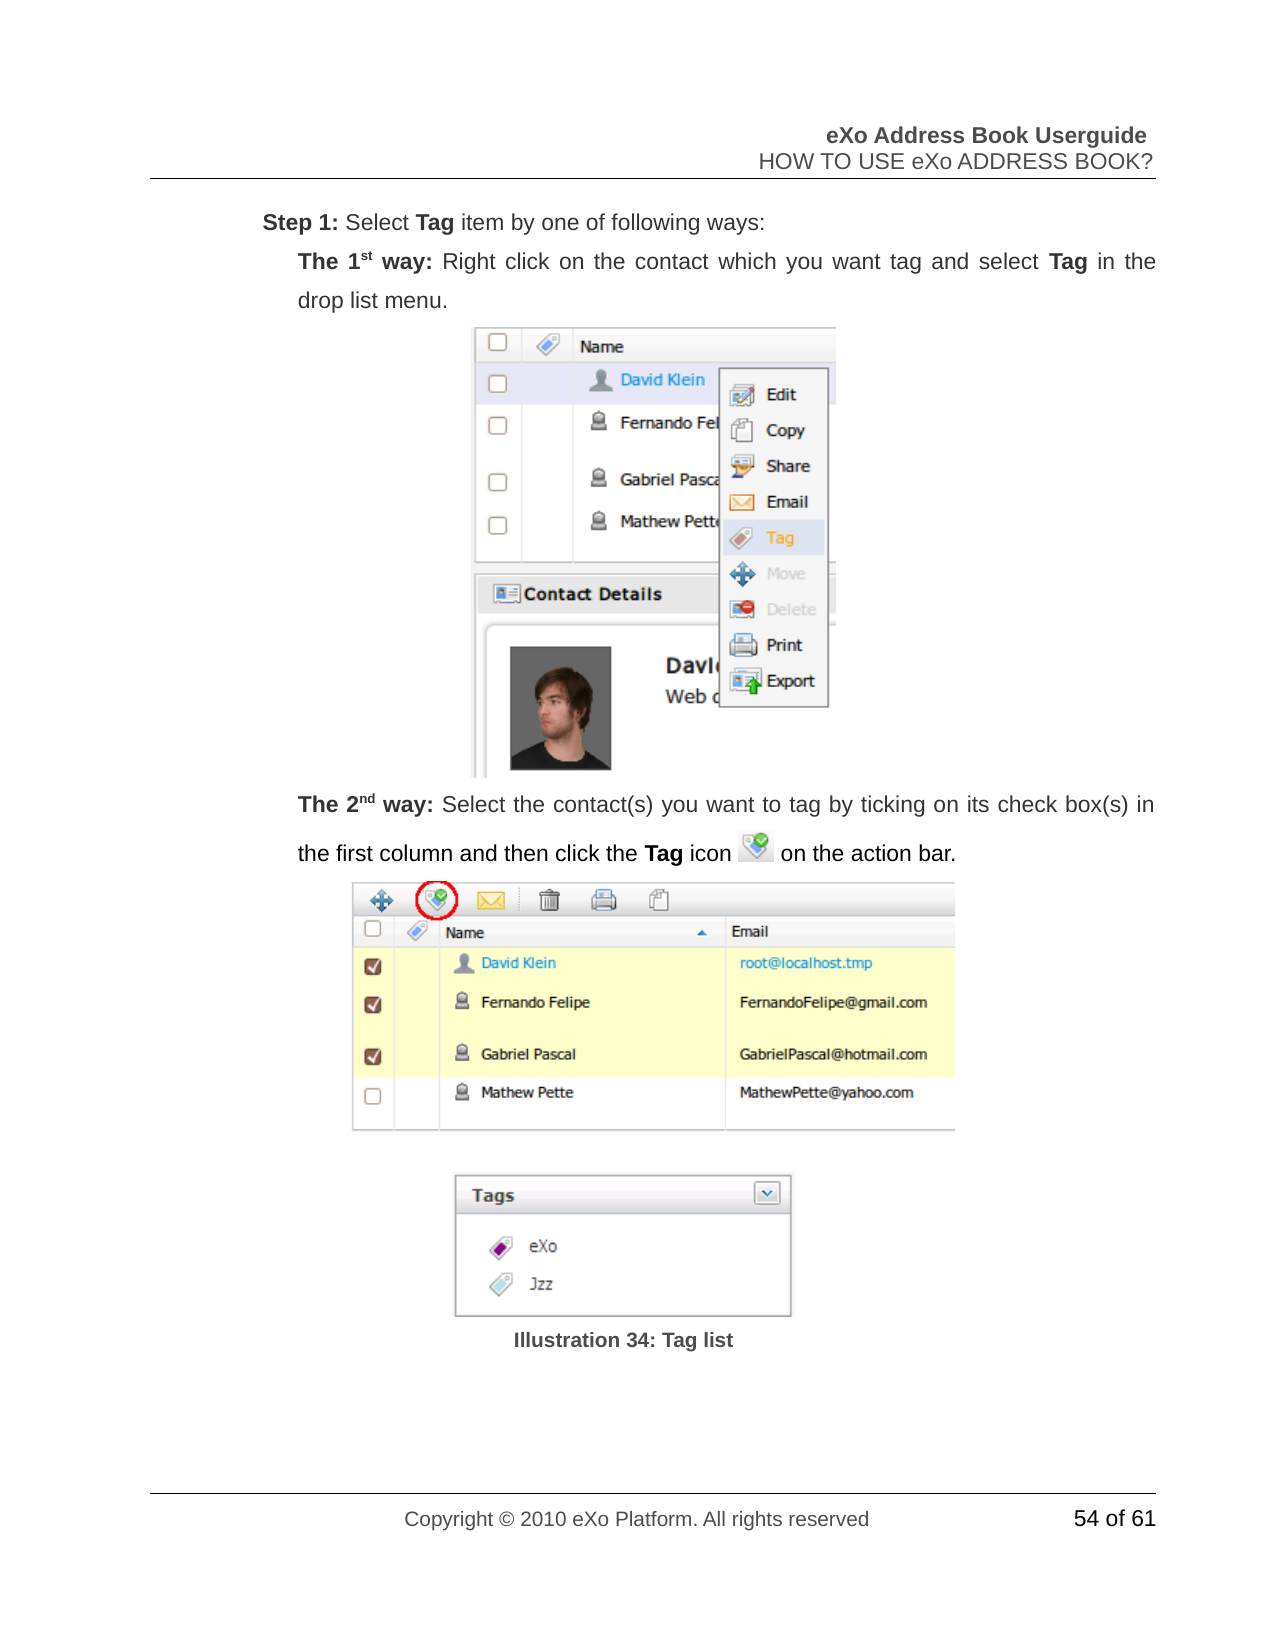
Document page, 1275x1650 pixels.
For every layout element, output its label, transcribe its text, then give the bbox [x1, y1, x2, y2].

picture [452, 1172, 795, 1317]
text The 2nd way: Select the contact(s) you want to tag by ticking on its check box(s) in the first column and then click the Tag icon on the action bar. [298, 339, 1156, 867]
picture [351, 881, 956, 1132]
text The 1st way: Right click on the contact which you want tag and select Tag in the drop list menu. [298, 248, 1156, 314]
list Step 1: Select Tag item by one of following ways: [225, 208, 1156, 235]
picture [738, 830, 774, 862]
picture [470, 327, 837, 778]
text Illustration 34: Tag list [452, 1317, 794, 1352]
